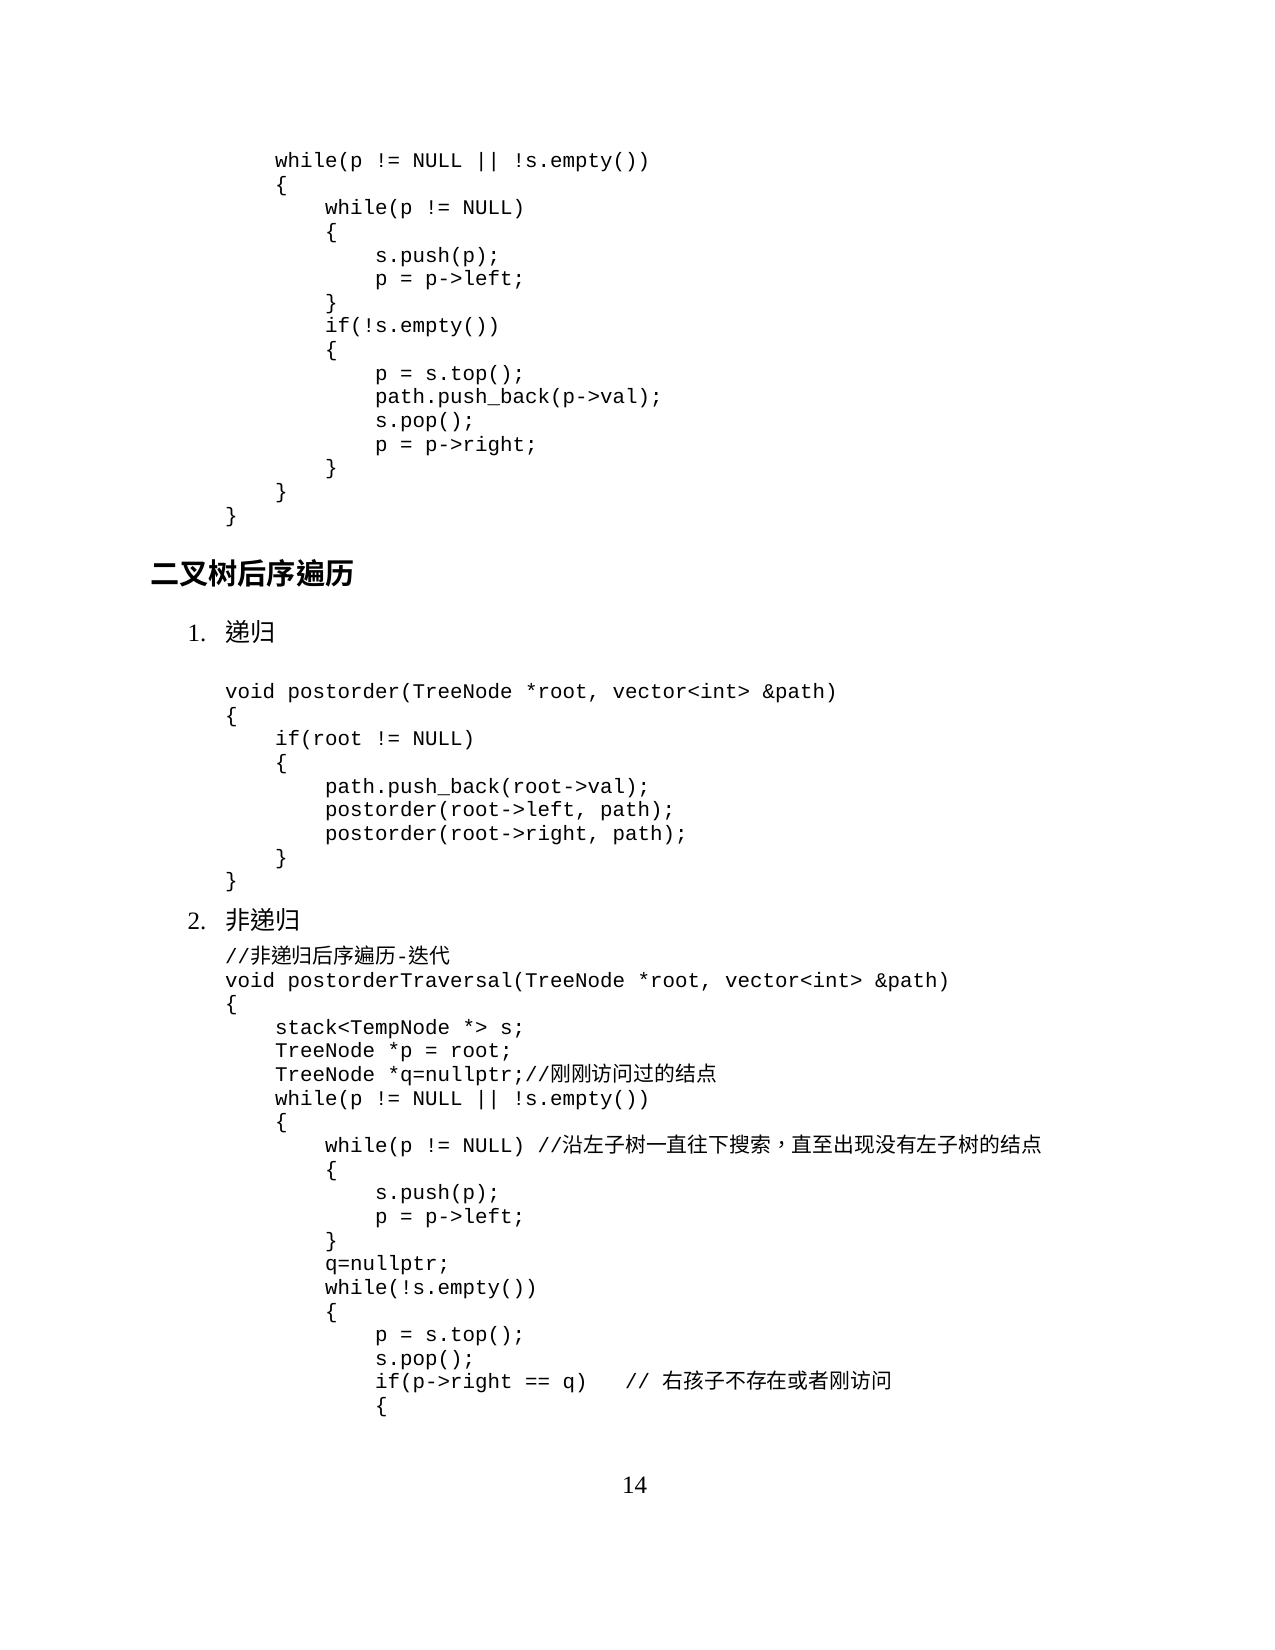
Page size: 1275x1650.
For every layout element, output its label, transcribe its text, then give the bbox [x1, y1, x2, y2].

list } [187, 870, 1125, 894]
list p = s.top(); [187, 363, 1125, 386]
list void postorder(TreeNode *root, vector<int> &path) [187, 681, 1125, 705]
list while(p != NULL || !s.empty()) [187, 150, 1125, 174]
list { [187, 174, 1125, 197]
list { [187, 339, 1125, 363]
list while(p != NULL) [187, 197, 1125, 221]
list } [187, 847, 1125, 870]
list TreeNode *q=nullptr;//刚刚访问过的结点 [187, 1064, 1125, 1088]
list TreeNode *p = root; [187, 1041, 1125, 1064]
list if(p->right == q) // 右孩子不存在或者刚访问 [187, 1372, 1125, 1395]
list p = p->right; [187, 434, 1125, 457]
subtitle 二叉树后序遍历 [150, 553, 1125, 593]
list } [187, 505, 1125, 528]
list q=nullptr; [187, 1253, 1125, 1277]
list { [187, 752, 1125, 776]
list s.push(p); [187, 1182, 1125, 1206]
list s.pop(); [187, 1348, 1125, 1372]
list { [187, 1301, 1125, 1324]
list path.push_back(root->val); [187, 776, 1125, 799]
list if(!s.empty()) [187, 316, 1125, 339]
list path.push_back(p->val); [187, 386, 1125, 410]
list { [187, 1111, 1125, 1135]
list { [187, 993, 1125, 1017]
list void postorderTraversal(TreeNode *root, vector<int> &path) [187, 969, 1125, 993]
list } [187, 481, 1125, 505]
list { [187, 1159, 1125, 1182]
list { [187, 221, 1125, 244]
list s.push(p); [187, 244, 1125, 268]
list stack<TempNode *> s; [187, 1017, 1125, 1041]
list 非递归 [187, 903, 1125, 937]
list s.pop(); [187, 410, 1125, 434]
list { [187, 1395, 1125, 1419]
list 递归 [187, 614, 1125, 648]
list while(p != NULL) //沿左子树一直往下搜索，直至出现没有左子树的结点 [187, 1135, 1125, 1159]
list } [187, 1230, 1125, 1253]
list p = p->left; [187, 1206, 1125, 1230]
list p = s.top(); [187, 1324, 1125, 1348]
list { [187, 705, 1125, 728]
list } [187, 457, 1125, 481]
list postorder(root->right, path); [187, 823, 1125, 847]
list //非递归后序遍历-迭代 [187, 946, 1125, 969]
list if(root != NULL) [187, 728, 1125, 752]
list p = p->left; [187, 268, 1125, 292]
list } [187, 292, 1125, 316]
list while(!s.empty()) [187, 1277, 1125, 1301]
list postorder(root->left, path); [187, 799, 1125, 823]
list while(p != NULL || !s.empty()) [187, 1088, 1125, 1111]
